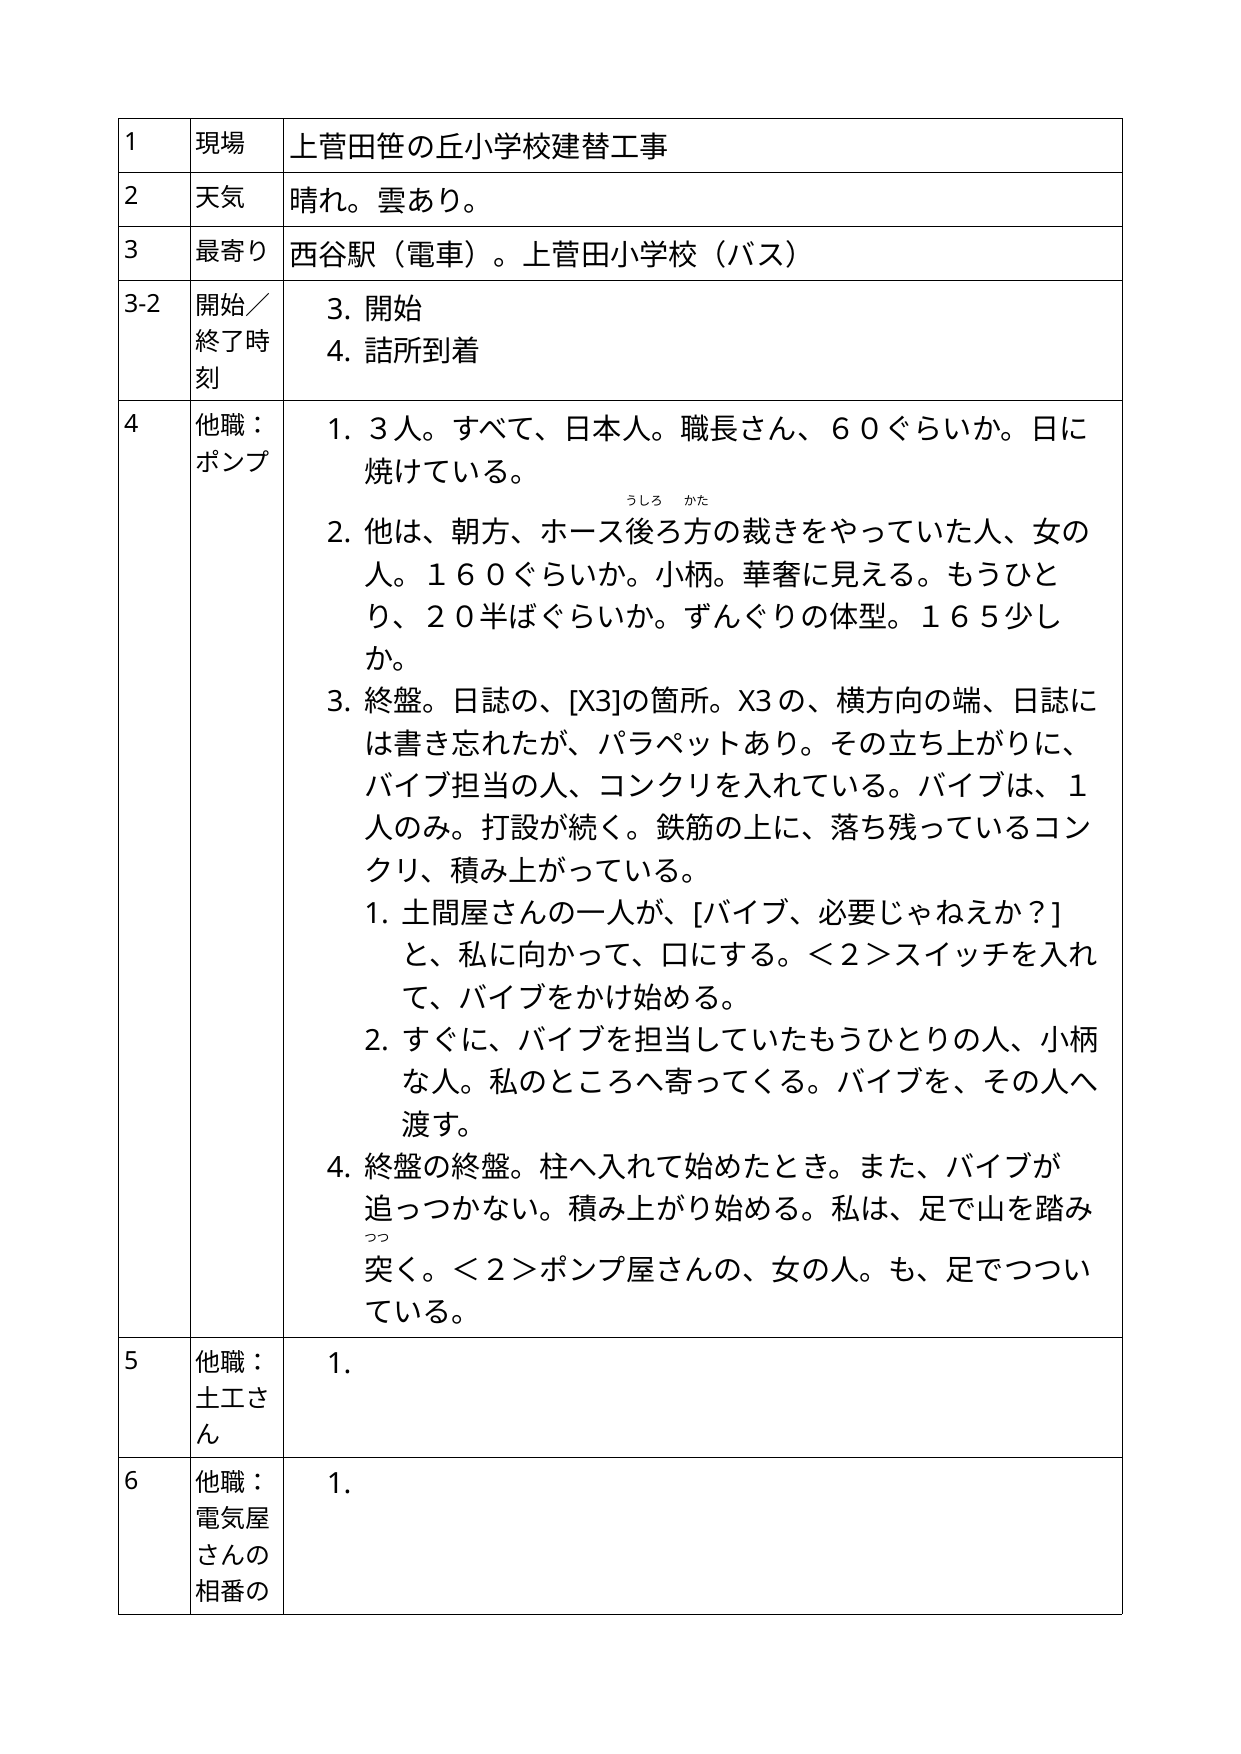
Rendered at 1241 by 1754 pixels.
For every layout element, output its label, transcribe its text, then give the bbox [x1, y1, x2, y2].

table_cell 最寄り [191, 227, 283, 280]
table_cell [284, 1458, 1122, 1613]
table_header 1 [119, 119, 190, 172]
table_cell ３人。すべて、日本人。職長さん、６０ぐらいか。日に焼けている。 他は、朝方、ホース後ろうしろ方かたの裁きをやっていた人、女の人。１６０ぐらいか。小柄。華奢に見える。もうひとり、２０半ばぐらいか。ずんぐりの体型。１６５少しか。 終盤。日誌の、[X3]の箇所。X3の、横方向の端、日誌には書き忘れたが、パラペットあり。その立ち上がりに、バイブ担当の人、コンクリを入れている。バイブは、１人のみ。打設が続く。鉄筋の上に、落ち残っているコンクリ、積み上がっている。 土間屋さんの一人が、[バイブ、必要じゃねえか？]と、私に向かって、口にする。＜２＞スイッチを入れて、バイブをかけ始める。 すぐに、バイブを担当していたもうひとりの人、小柄な人。私のところへ寄ってくる。バイブを、その人へ渡す。 終盤の終盤。柱へ入れて始めたとき。また、バイブが追っつかない。積み上がり始める。私は、足で山を踏み突つつく。＜２＞ポンプ屋さんの、女の人。も、足でつついている。 [284, 401, 1122, 1337]
table_cell 天気 [191, 173, 283, 226]
table_cell 他職：土工さん [191, 1338, 283, 1457]
table_cell 3-2 [119, 281, 190, 400]
table_cell 6 [119, 1458, 190, 1613]
table_cell 開始／終了時刻 [191, 281, 283, 400]
table_cell 開始 詰所到着 [284, 281, 1122, 400]
table_cell 3 [119, 227, 190, 280]
table_cell 他職：ポンプ [191, 401, 283, 1337]
table_cell 西谷駅（電車）。上菅田小学校（バス） [284, 227, 1122, 280]
table_cell 4 [119, 401, 190, 1337]
table_header 現場 [191, 119, 283, 172]
table_cell 5 [119, 1338, 190, 1457]
table_cell [284, 1338, 1122, 1457]
table_cell 他職：電気屋さんの相番の [191, 1458, 283, 1613]
table_cell 2 [119, 173, 190, 226]
table_cell 晴れ。雲あり。 [284, 173, 1122, 226]
table_header 上菅田笹の丘小学校建替工事 [284, 119, 1122, 172]
